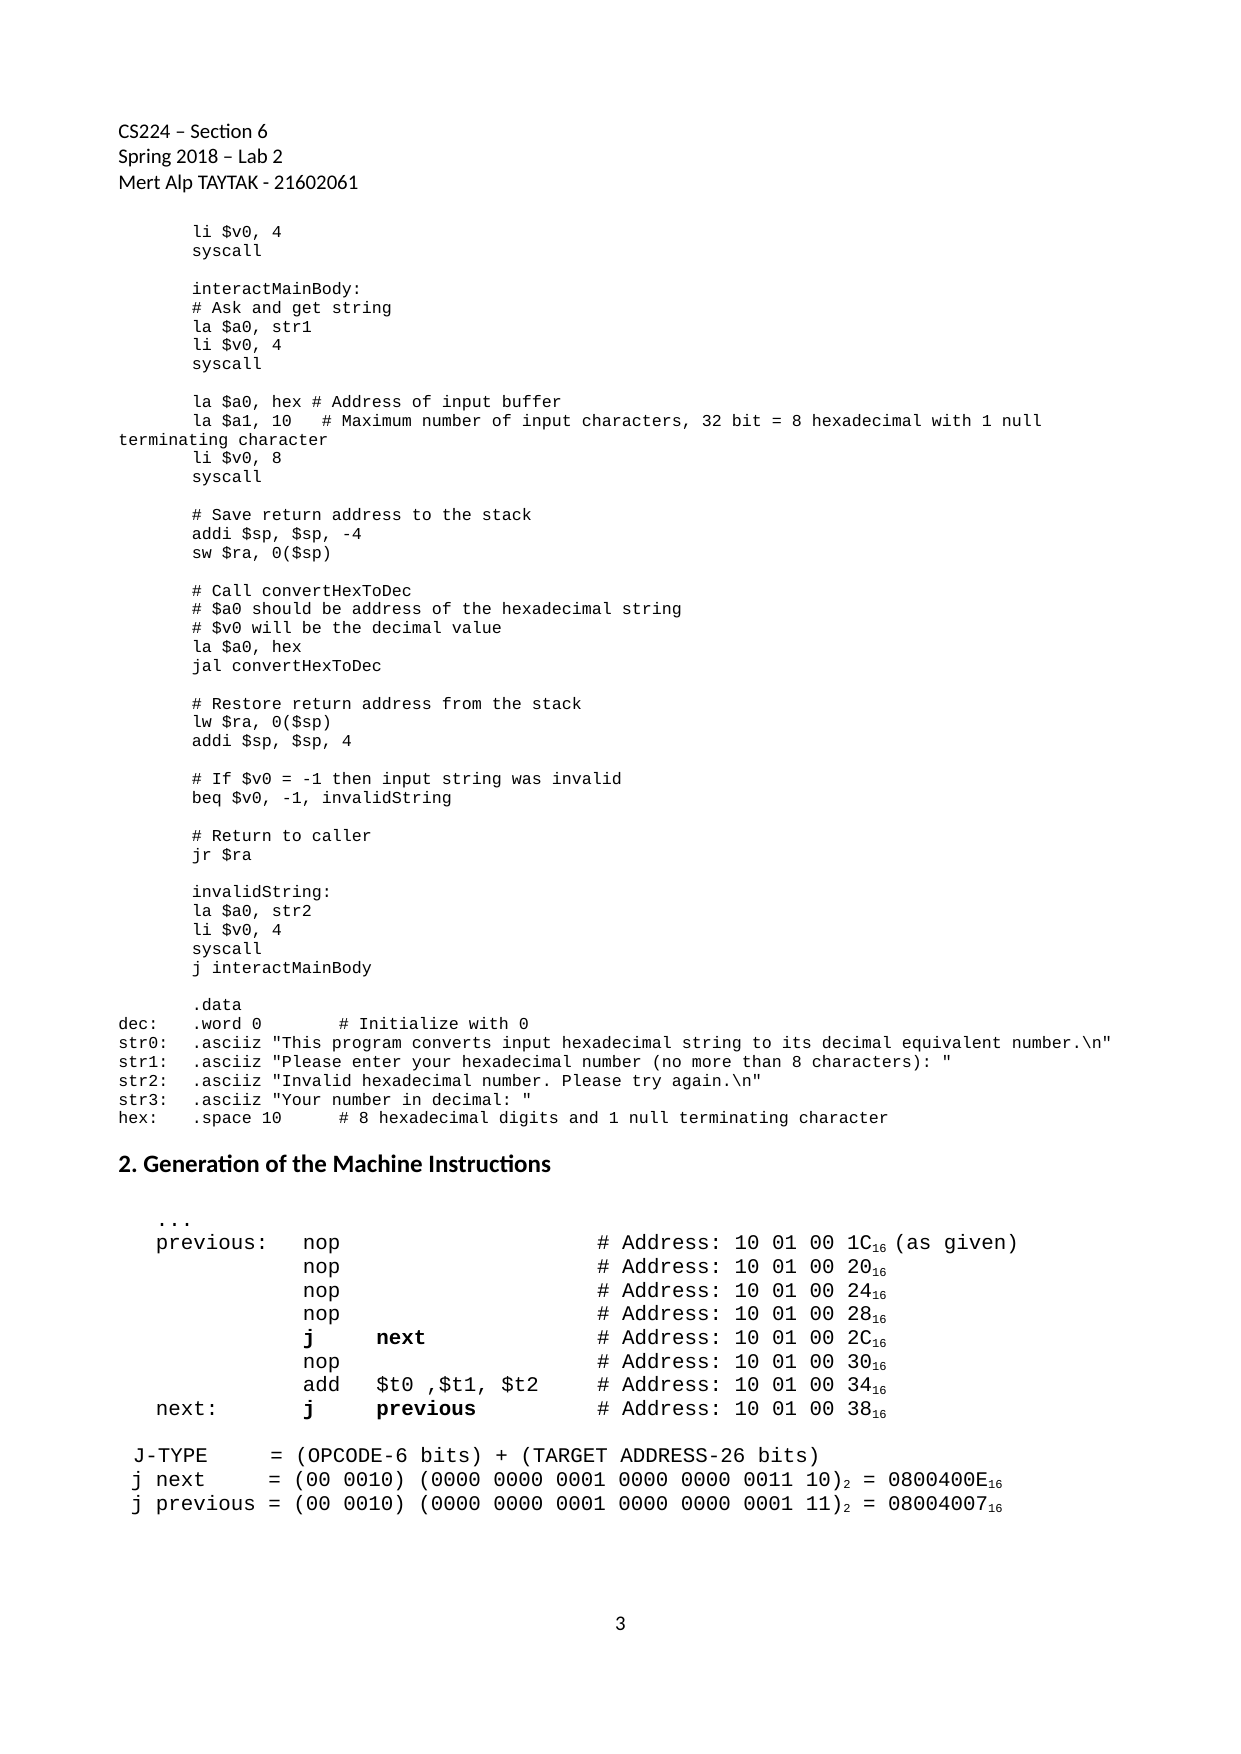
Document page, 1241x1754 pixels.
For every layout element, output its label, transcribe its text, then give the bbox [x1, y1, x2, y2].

text invalidString: [118, 884, 1122, 903]
text la $a0, str2 [118, 903, 1122, 921]
text li $v0, 4 [118, 224, 1122, 243]
text jr $ra [118, 846, 1122, 865]
text # $a0 should be address of the hexadecimal string [118, 601, 1122, 620]
text str3: .asciiz "Your number in decimal: " [118, 1091, 1122, 1110]
text syscall [118, 469, 1122, 488]
text la $a1, 10 # Maximum number of input characters, 32 bit = 8 hexadecimal with 1 null terminating character [118, 412, 1122, 450]
text interactMainBody: [118, 280, 1122, 299]
text li $v0, 4 [118, 921, 1122, 940]
list previous: nop # Address: 10 01 00 1C16 (as given) [118, 1232, 1122, 1256]
text .data [118, 997, 1122, 1016]
text ... [118, 1209, 1122, 1232]
list j next # Address: 10 01 00 2C16 [118, 1327, 1122, 1351]
text li $v0, 4 [118, 337, 1122, 356]
text str0: .asciiz "This program converts input hexadecimal string to its decimal equivalent number.\n" [118, 1034, 1122, 1053]
list next: j previous # Address: 10 01 00 3816 [118, 1398, 1122, 1422]
list nop # Address: 10 01 00 3016 [118, 1351, 1122, 1374]
text hex: .space 10 # 8 hexadecimal digits and 1 null terminating character [118, 1110, 1122, 1129]
text str2: .asciiz "Invalid hexadecimal number. Please try again.\n" [118, 1072, 1122, 1091]
text syscall [118, 356, 1122, 375]
text # If $v0 = -1 then input string was invalid [118, 771, 1122, 789]
text # $v0 will be the decimal value [118, 620, 1122, 639]
text lw $ra, 0($sp) [118, 714, 1122, 733]
text li $v0, 8 [118, 450, 1122, 469]
text j interactMainBody [118, 959, 1122, 978]
list nop # Address: 10 01 00 2816 [118, 1303, 1122, 1327]
text jal convertHexToDec [118, 657, 1122, 676]
list nop # Address: 10 01 00 2416 [118, 1280, 1122, 1303]
text sw $ra, 0($sp) [118, 544, 1122, 563]
text str1: .asciiz "Please enter your hexadecimal number (no more than 8 characters): " [118, 1053, 1122, 1072]
text # Call convertHexToDec [118, 582, 1122, 601]
text # Return to caller [118, 827, 1122, 846]
text # Ask and get string [118, 299, 1122, 318]
text syscall [118, 940, 1122, 959]
text la $a0, hex [118, 639, 1122, 657]
text addi $sp, $sp, 4 [118, 733, 1122, 752]
text la $a0, str1 [118, 318, 1122, 337]
list j next = (00 0010) (0000 0000 0001 0000 0000 0011 10)2 = 0800400E16 [118, 1469, 1122, 1492]
text syscall [118, 243, 1122, 262]
list j previous = (00 0010) (0000 0000 0001 0000 0000 0001 11)2 = 0800400716 [118, 1492, 1122, 1516]
text dec: .word 0 # Initialize with 0 [118, 1016, 1122, 1034]
list add $t0 ,$t1, $t2 # Address: 10 01 00 3416 [118, 1374, 1122, 1398]
text la $a0, hex # Address of input buffer [118, 393, 1122, 412]
text 2. Generation of the Machine Instructions [118, 1148, 1122, 1178]
text addi $sp, $sp, -4 [118, 526, 1122, 544]
text # Restore return address from the stack [118, 695, 1122, 714]
list J-TYPE = (OPCODE-6 bits) + (TARGET ADDRESS-26 bits) [118, 1445, 1122, 1469]
text # Save return address to the stack [118, 507, 1122, 526]
list nop # Address: 10 01 00 2016 [118, 1256, 1122, 1280]
text beq $v0, -1, invalidString [118, 789, 1122, 808]
